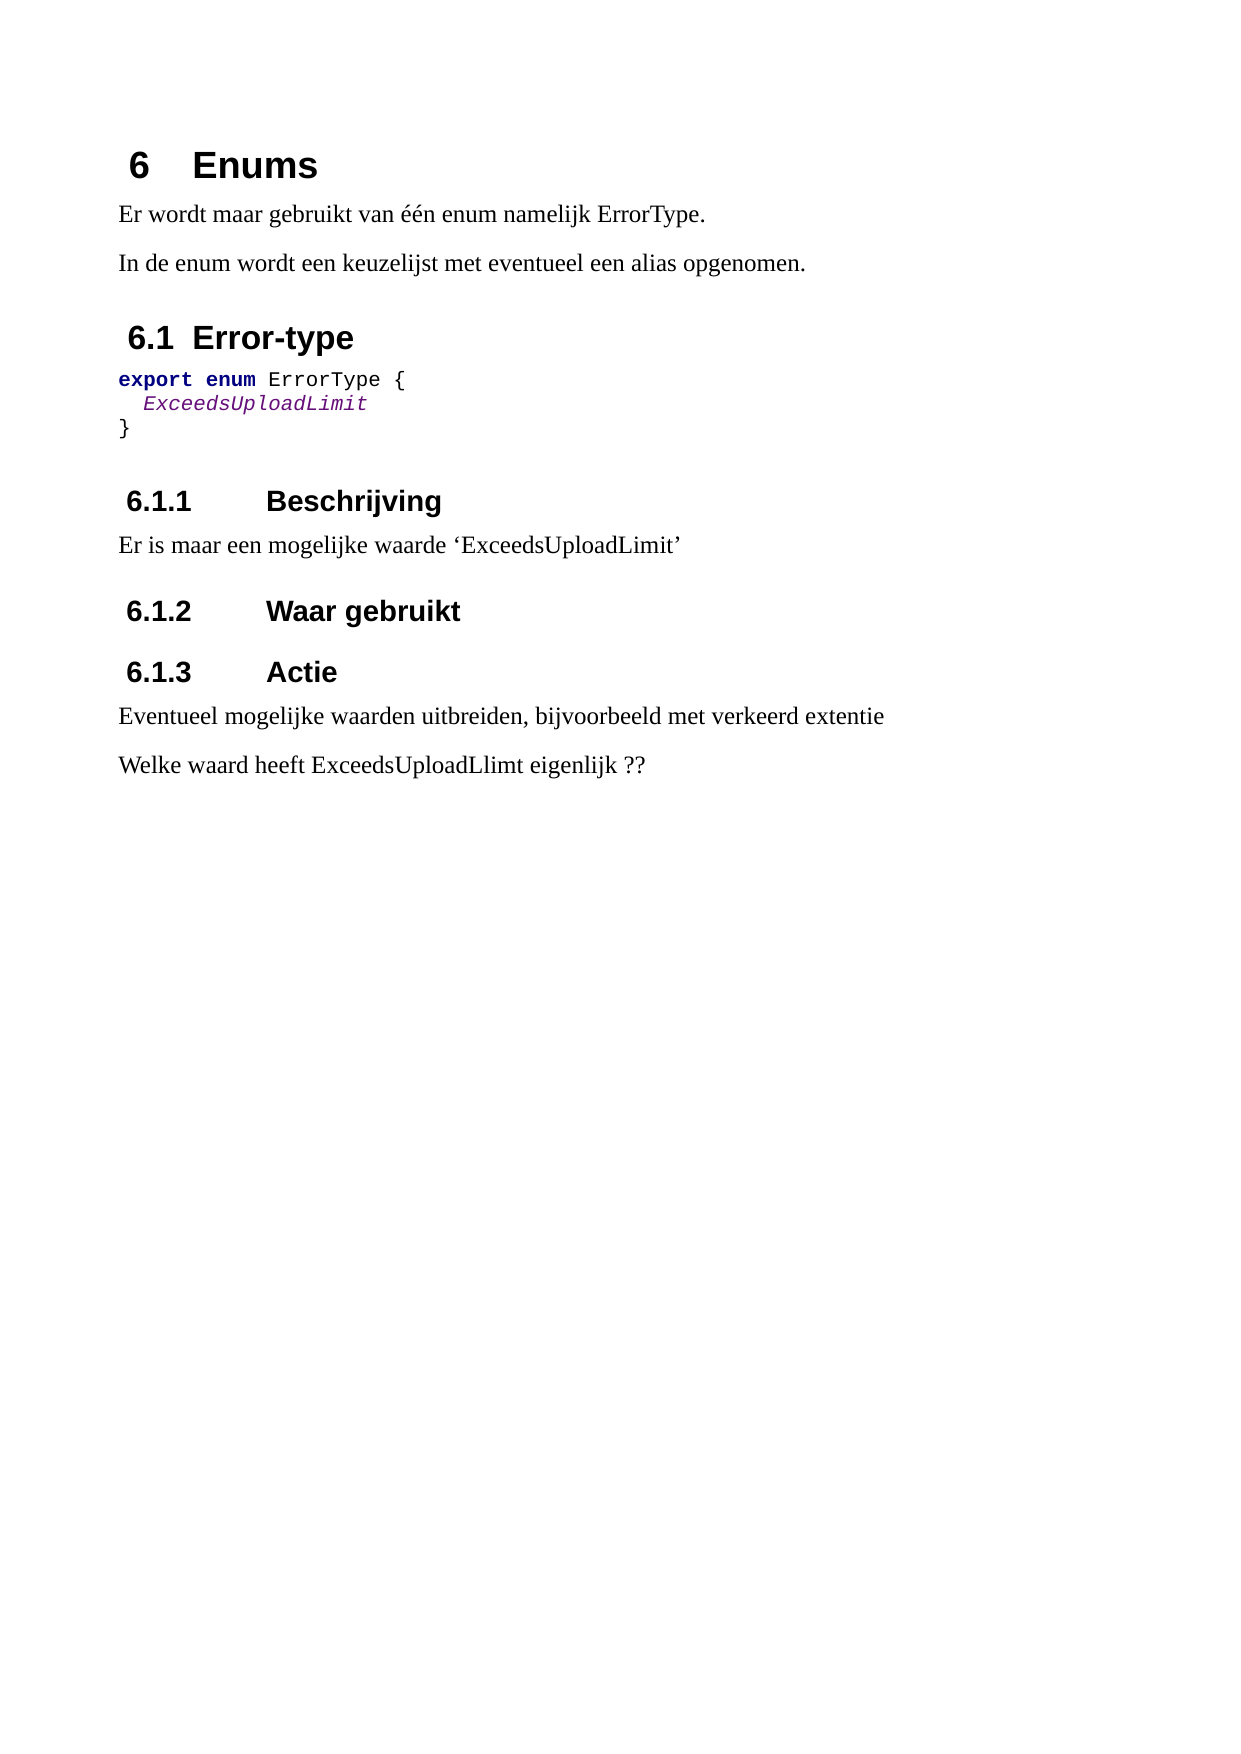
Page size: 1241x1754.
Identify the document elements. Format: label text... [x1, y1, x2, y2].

text Eventueel mogelijke waarden uitbreiden, bijvoorbeeld met verkeerd extentie [118, 701, 1122, 730]
text } [118, 417, 1122, 440]
text In de enum wordt een keuzelijst met eventueel een alias opgenomen. [118, 248, 1122, 277]
text Welke waard heeft ExceedsUploadLlimt eigenlijk ?? [118, 750, 1122, 779]
subtitle Enums [118, 143, 1122, 187]
text ExceedsUploadLimit [118, 393, 1122, 417]
text Er is maar een mogelijke waarde ‘ExceedsUploadLimit’ [118, 531, 1122, 559]
text Er wordt maar gebruikt van één enum namelijk ErrorType. [118, 199, 1122, 228]
subtitle Error-type [118, 318, 1122, 357]
subtitle Beschrijving [118, 484, 1122, 518]
text export enum ErrorType { [118, 369, 1122, 393]
subtitle Waar gebruikt [118, 594, 1122, 628]
subtitle Actie [118, 655, 1122, 689]
